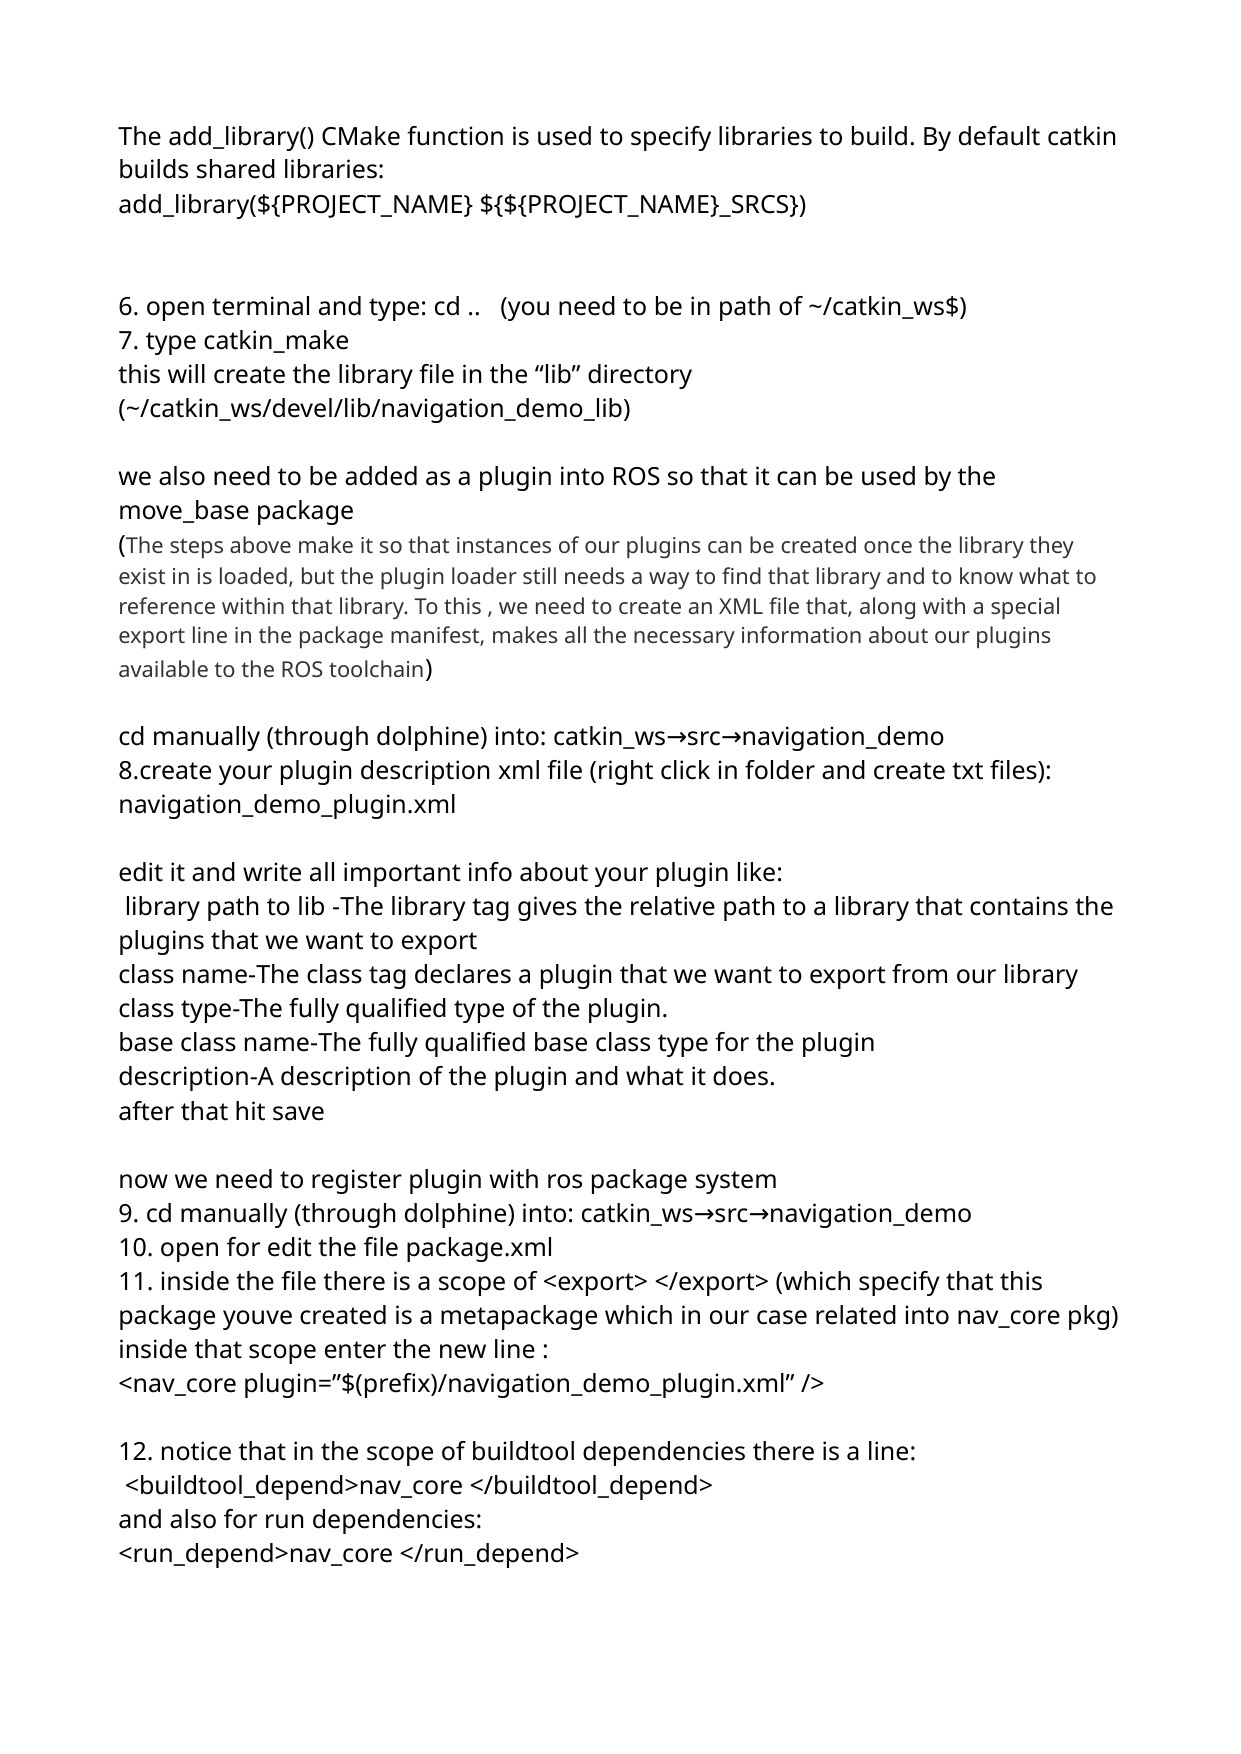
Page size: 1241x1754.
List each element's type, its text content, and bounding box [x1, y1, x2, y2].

text add_library(${PROJECT_NAME} ${${PROJECT_NAME}_SRCS}) [118, 186, 1122, 220]
text <buildtool_depend>nav_core </buildtool_depend> [118, 1468, 1122, 1502]
text 8.create your plugin description xml file (right click in folder and create txt files): navigation_demo_plugin.xml [118, 752, 1122, 821]
text and also for run dependencies: [118, 1502, 1122, 1536]
text 10. open for edit the file package.xml [118, 1229, 1122, 1263]
text edit it and write all important info about your plugin like: [118, 855, 1122, 889]
text after that hit save [118, 1093, 1122, 1127]
text 9. cd manually (through dolphine) into: catkin_ws→src→navigation_demo [118, 1195, 1122, 1229]
text inside that scope enter the new line : [118, 1332, 1122, 1366]
text we also need to be added as a plugin into ROS so that it can be used by the move_base package [118, 459, 1122, 527]
text 11. inside the file there is a scope of <export> </export> (which specify that this package youve created is a metapackage which in our case related into nav_core pkg) [118, 1263, 1122, 1332]
text description-A description of the plugin and what it does. [118, 1059, 1122, 1093]
text <run_depend>nav_core </run_depend> [118, 1536, 1122, 1570]
text cd manually (through dolphine) into: catkin_ws→src→navigation_demo [118, 718, 1122, 752]
text library path to lib -The library tag gives the relative path to a library that contains the plugins that we want to export [118, 889, 1122, 957]
text now we need to register plugin with ros package system [118, 1161, 1122, 1195]
text 7. type catkin_make [118, 322, 1122, 357]
text this will create the library file in the “lib” directory (~/catkin_ws/devel/lib/navigation_demo_lib) [118, 357, 1122, 425]
text class name-The class tag declares a plugin that we want to export from our library [118, 957, 1122, 991]
text (The steps above make it so that instances of our plugins can be created once the library they exist in is loaded, but the plugin loader still needs a way to find that library and to know what to reference within that library. To this , we need to create an XML file that, along with a special export line in the package manifest, makes all the necessary information about our plugins available to the ROS toolchain) [118, 527, 1122, 684]
text class type-The fully qualified type of the plugin. [118, 991, 1122, 1025]
text <nav_core plugin=”$(prefix)/navigation_demo_plugin.xml” /> [118, 1366, 1122, 1400]
text 12. notice that in the scope of buildtool dependencies there is a line: [118, 1434, 1122, 1468]
text The add_library() CMake function is used to specify libraries to build. By default catkin builds shared libraries: [118, 118, 1122, 186]
text 6. open terminal and type: cd .. (you need to be in path of ~/catkin_ws$) [118, 288, 1122, 322]
text base class name-The fully qualified base class type for the plugin [118, 1025, 1122, 1059]
